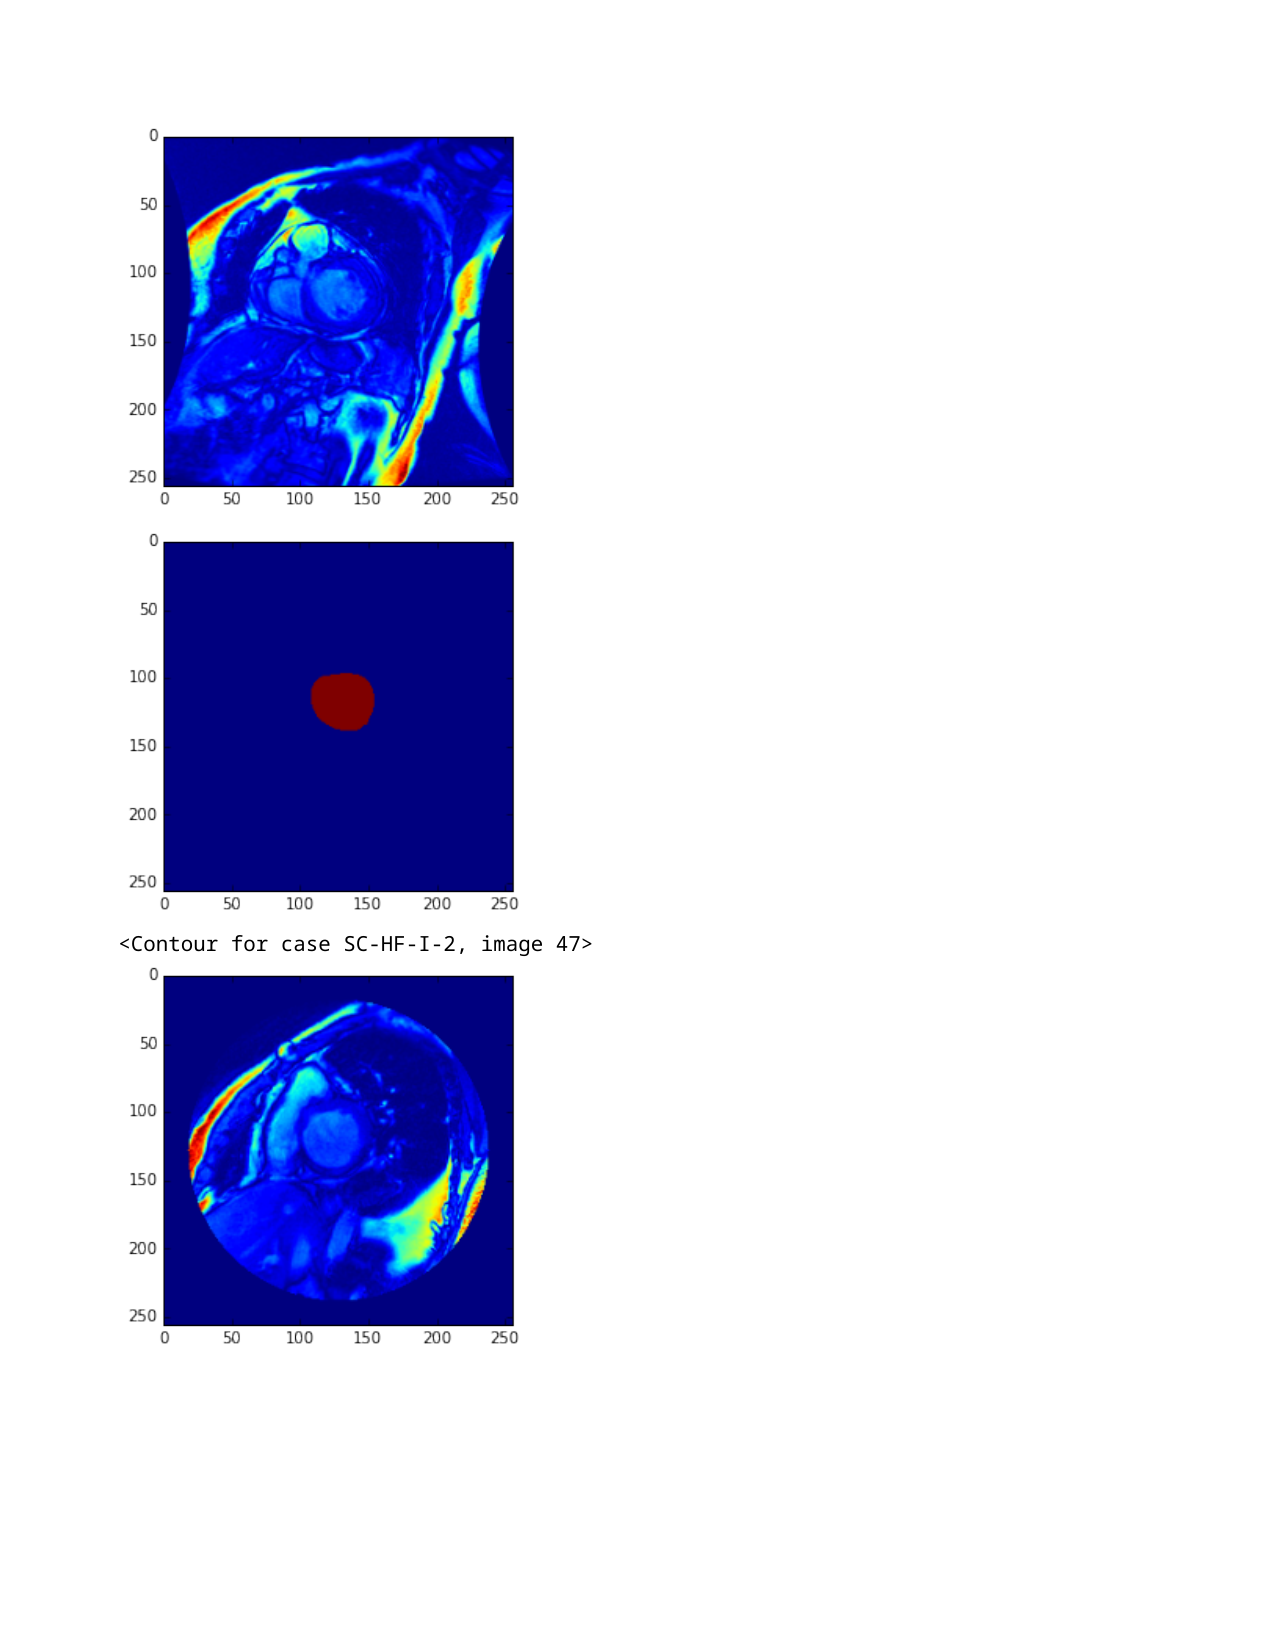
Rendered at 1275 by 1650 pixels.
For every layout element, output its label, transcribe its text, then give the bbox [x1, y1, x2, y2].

text <Contour for case SC-HF-I-2, image 47> [118, 929, 1157, 958]
picture [118, 958, 529, 1358]
picture [118, 118, 529, 519]
picture [118, 523, 529, 924]
